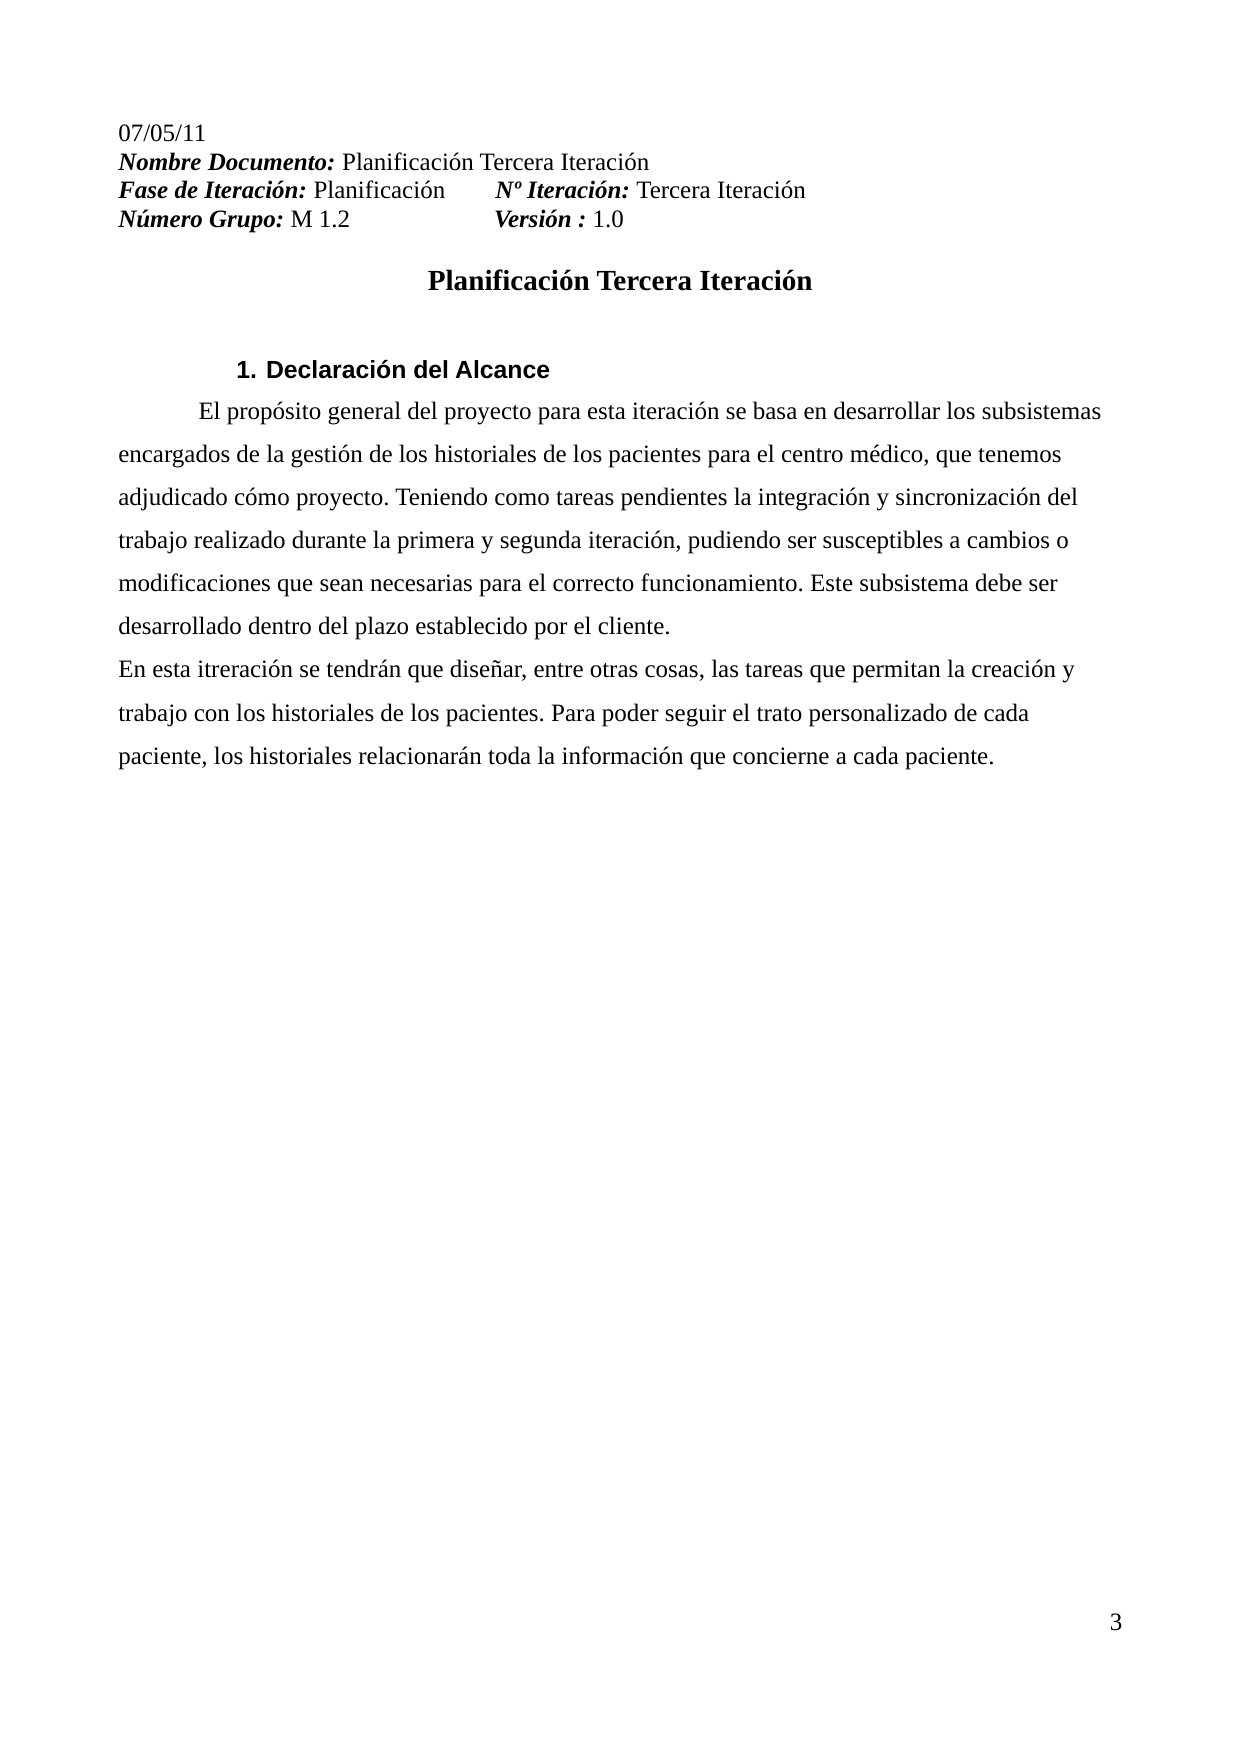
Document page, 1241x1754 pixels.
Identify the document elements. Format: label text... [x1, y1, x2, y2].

text En esta itreración se tendrán que diseñar, entre otras cosas, las tareas que permitan la creación y trabajo con los historiales de los pacientes. Para poder seguir el trato personalizado de cada paciente, los historiales relacionarán toda la información que concierne a cada paciente. [118, 654, 1122, 769]
subtitle Declaración del Alcance [236, 355, 1122, 383]
text El propósito general del proyecto para esta iteración se basa en desarrollar los subsistemas encargados de la gestión de los historiales de los pacientes para el centro médico, que tenemos adjudicado cómo proyecto. Teniendo como tareas pendientes la integración y sincronización del trabajo realizado durante la primera y segunda iteración, pudiendo ser susceptibles a cambios o modificaciones que sean necesarias para el correcto funcionamiento. Este subsistema debe ser desarrollado dentro del plazo establecido por el cliente. [118, 396, 1122, 640]
text Planificación Tercera Iteración [118, 263, 1122, 296]
